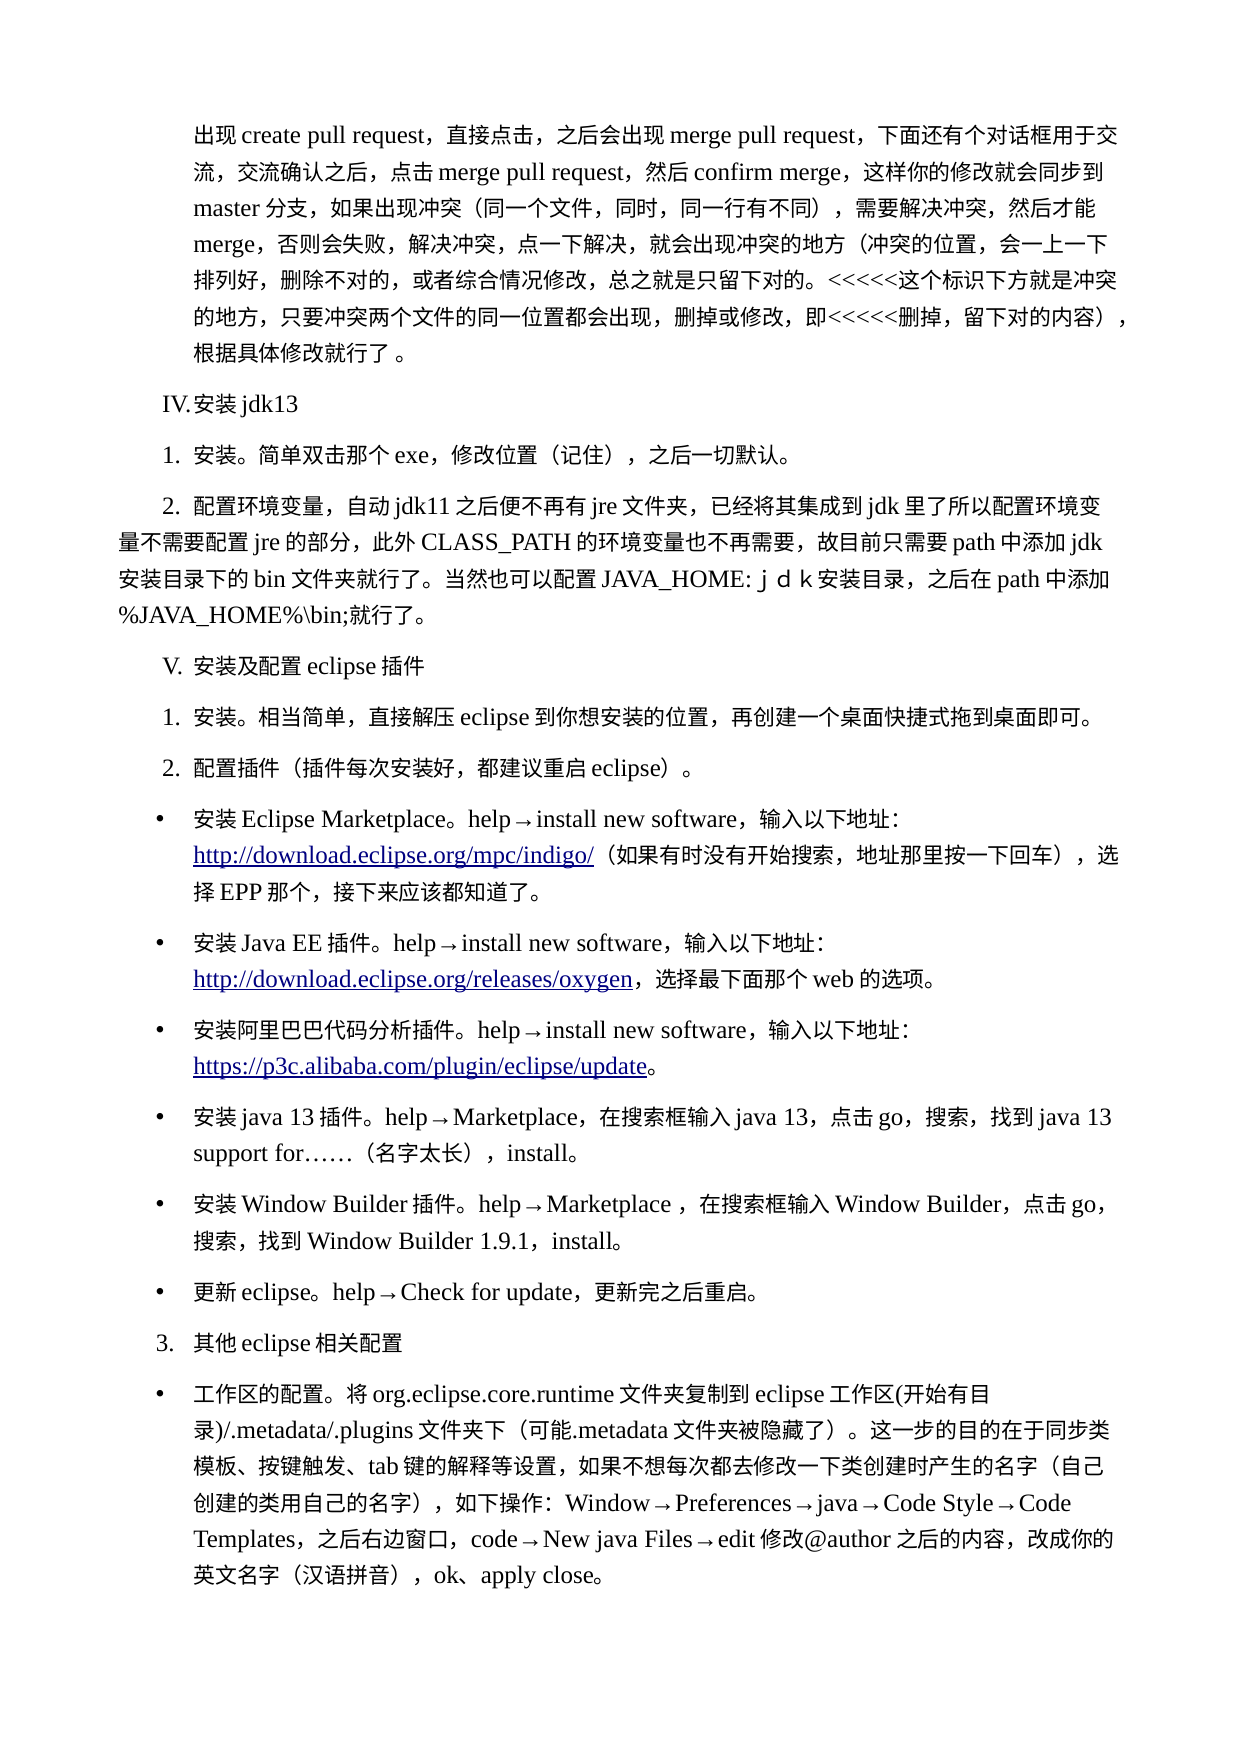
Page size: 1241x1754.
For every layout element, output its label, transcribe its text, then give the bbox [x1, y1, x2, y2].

list 安装阿里巴巴代码分析插件。help→install new software，输入以下地址：https://p3c.alibaba.com/plugin/eclipse/update。 [156, 1013, 1122, 1081]
list 配置插件（插件每次安装好，都建议重启eclipse）。 [118, 751, 1122, 783]
list 配置环境变量，自动jdk11之后便不再有jre文件夹，已经将其集成到jdk里了所以配置环境变量不需要配置jre的部分，此外CLASS_PATH的环境变量也不再需要，故目前只需要path中添加jdk安装目录下的bin文件夹就行了。当然也可以配置JAVA_HOME:ｊｄｋ安装目录，之后在path中添加%JAVA_HOME%\bin;就行了。 [118, 489, 1122, 630]
list 安装Window Builder插件。help→Marketplace ，在搜索框输入Window Builder，点击go，搜索，找到Window Builder 1.9.1，install。 [156, 1187, 1122, 1255]
list 其他eclipse相关配置 [156, 1326, 1122, 1357]
list 安装Java EE插件。help→install new software，输入以下地址：http://download.eclipse.org/releases/oxygen，选择最下面那个web的选项。 [156, 926, 1122, 993]
list 安装。简单双击那个exe，修改位置（记住），之后一切默认。 [118, 438, 1122, 470]
list 安装java 13插件。help→Marketplace，在搜索框输入java 13，点击go，搜索，找到java 13 support for……（名字太长），install。 [156, 1100, 1122, 1168]
list github上的合并操作（这个我可以来做，但你们也需要了解，毕竟在一起学习）。登录网站，跳到HelpStudent仓库，如果上面有compare&之类的字样，点击就可，如没有，点击New pull request，之后左边选择master，右边选择自己的分支，如果自己的分支和master有不同，就会出现create pull request，直接点击，之后会出现merge pull request，下面还有个对话框用于交流，交流确认之后，点击merge pull request，然后confirm merge，这样你的修改就会同步到master分支，如果出现冲突（同一个文件，同时，同一行有不同），需要解决冲突，然后才能merge，否则会失败，解决冲突，点一下解决，就会出现冲突的地方（冲突的位置，会一上一下排列好，删除不对的，或者综合情况修改，总之就是只留下对的。<<<<<这个标识下方就是冲突的地方，只要冲突两个文件的同一位置都会出现，删掉或修改，即<<<<<删掉，留下对的内容），根据具体修改就行了 。 [156, 118, 1122, 368]
list 安装jdk13 [118, 387, 1122, 419]
list 安装及配置eclipse插件 [118, 649, 1122, 681]
list 安装Eclipse Marketplace。help→install new software，输入以下地址：http://download.eclipse.org/mpc/indigo/（如果有时没有开始搜索，地址那里按一下回车），选择EPP那个，接下来应该都知道了。 [156, 802, 1122, 906]
list 更新eclipse。help→Check for update，更新完之后重启。 [156, 1275, 1122, 1306]
list 安装。相当简单，直接解压eclipse到你想安装的位置，再创建一个桌面快捷式拖到桌面即可。 [118, 700, 1122, 732]
list 工作区的配置。将org.eclipse.core.runtime文件夹复制到eclipse工作区(开始有目录)/.metadata/.plugins文件夹下（可能.metadata文件夹被隐藏了）。这一步的目的在于同步类模板、按键触发、tab键的解释等设置，如果不想每次都去修改一下类创建时产生的名字（自己创建的类用自己的名字），如下操作：Window→Preferences→java→Code Style→Code Templates，之后右边窗口，code→New java Files→edit修改@author之后的内容，改成你的英文名字（汉语拼音），ok、apply close。 [156, 1377, 1122, 1590]
